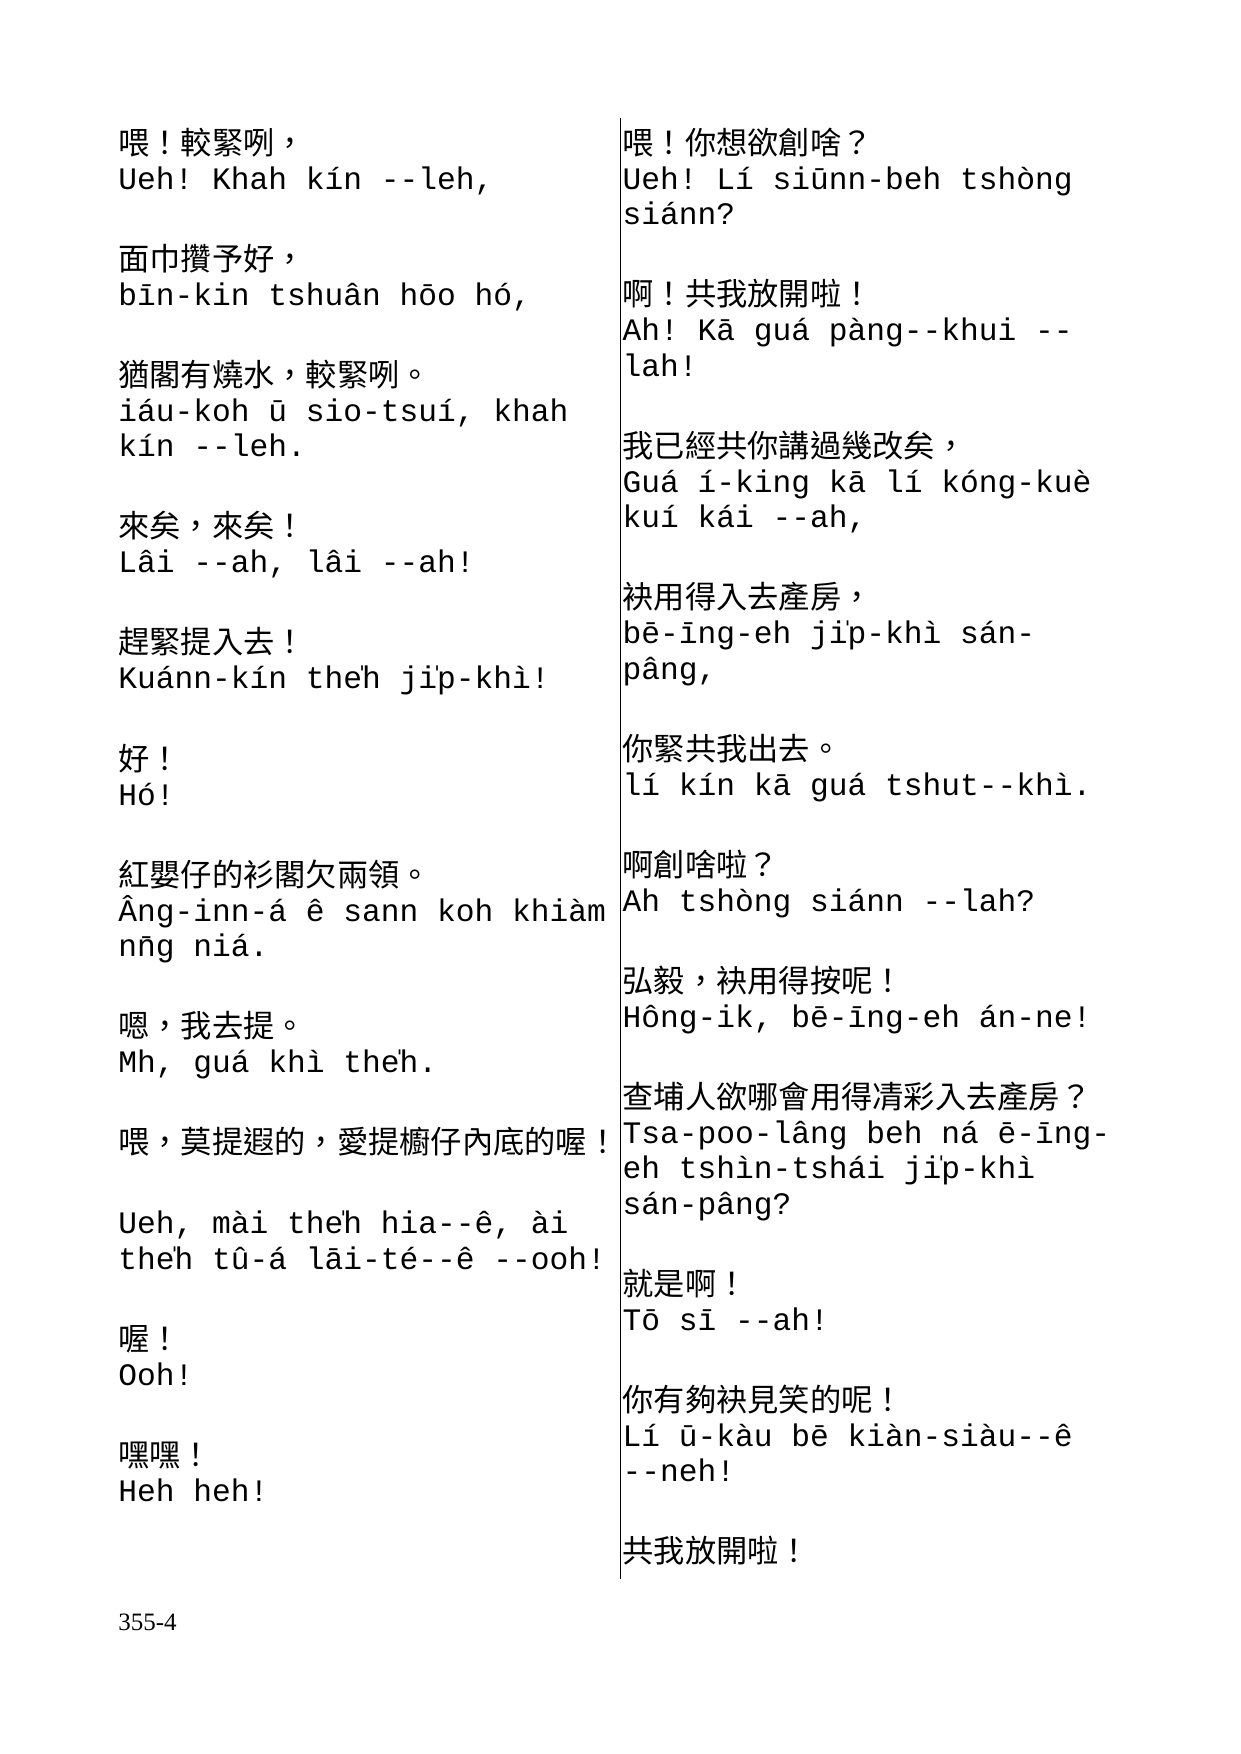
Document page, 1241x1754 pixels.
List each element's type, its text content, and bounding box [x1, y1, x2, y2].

text Ueh! Khah kín --leh, [118, 163, 618, 199]
text Ooh! [118, 1359, 618, 1394]
text bīn-kin tshuân hōo hó, [118, 279, 618, 315]
text 啊！共我放開啦！ [622, 269, 1122, 315]
text 弘毅，袂用得按呢！ [622, 956, 1122, 1001]
text Heh heh! [118, 1475, 618, 1511]
text Hó! [118, 779, 618, 814]
text 面巾攢予好， [118, 234, 618, 279]
text Âng-inn-á ê sann koh khiàm nn̄g niá. [118, 895, 618, 966]
text lí kín kā guá tshut--khì. [622, 769, 1122, 804]
text 來矣，來矣！ [118, 502, 618, 547]
text Ah tshòng siánn --lah? [622, 885, 1122, 921]
text Tō sī --ah! [622, 1304, 1122, 1339]
text 嗯，我去提。 [118, 1001, 618, 1046]
text Hông-ik, bē-īng-eh án-ne! [622, 1001, 1122, 1037]
text 你有夠袂見笑的呢！ [622, 1375, 1122, 1420]
text 啊創啥啦？ [622, 840, 1122, 885]
text 喂，莫提遐的，愛提櫥仔內底的喔！ [118, 1117, 618, 1208]
text 紅嬰仔的衫閣欠兩領。 [118, 850, 618, 895]
text Ueh, mài the̍h hia--ê, ài the̍h tû-á lāi-té--ê --ooh! [118, 1208, 618, 1278]
text Mh, guá khì the̍h. [118, 1046, 618, 1082]
text 我已經共你講過幾改矣， [622, 421, 1122, 466]
text Ah! Kā guá pàng--khui --lah! [622, 315, 1122, 386]
text Lâi --ah, lâi --ah! [118, 547, 618, 582]
text Guá í-king kā lí kóng-kuè kuí kái --ah, [622, 466, 1122, 537]
text 就是啊！ [622, 1259, 1122, 1304]
text 好！ [118, 734, 618, 779]
text 趕緊提入去！ [118, 618, 618, 663]
text 嘿嘿！ [118, 1430, 618, 1475]
text 查埔人欲哪會用得凊彩入去產房？ [622, 1072, 1122, 1117]
text 猶閣有燒水，較緊咧。 [118, 350, 618, 395]
text Tsa-poo-lâng beh ná ē-īng-eh tshìn-tshái ji̍p-khì sán-pâng? [622, 1117, 1122, 1223]
text bē-īng-eh ji̍p-khì sán-pâng, [622, 618, 1122, 688]
text Kuánn-kín the̍h ji̍p-khì! [118, 663, 618, 698]
text Ueh! Lí siūnn-beh tshòng siánn? [622, 163, 1122, 234]
text 喂！較緊咧， [118, 118, 618, 163]
text 袂用得入去產房， [622, 572, 1122, 618]
text 共我放開啦！ [622, 1526, 1122, 1572]
text Lí ū-kàu bē kiàn-siàu--ê --neh! [622, 1420, 1122, 1491]
text iáu-koh ū sio-tsuí, khah kín --leh. [118, 395, 618, 466]
text 你緊共我出去。 [622, 724, 1122, 769]
text 喔！ [118, 1314, 618, 1359]
text 喂！你想欲創啥？ [622, 118, 1122, 163]
